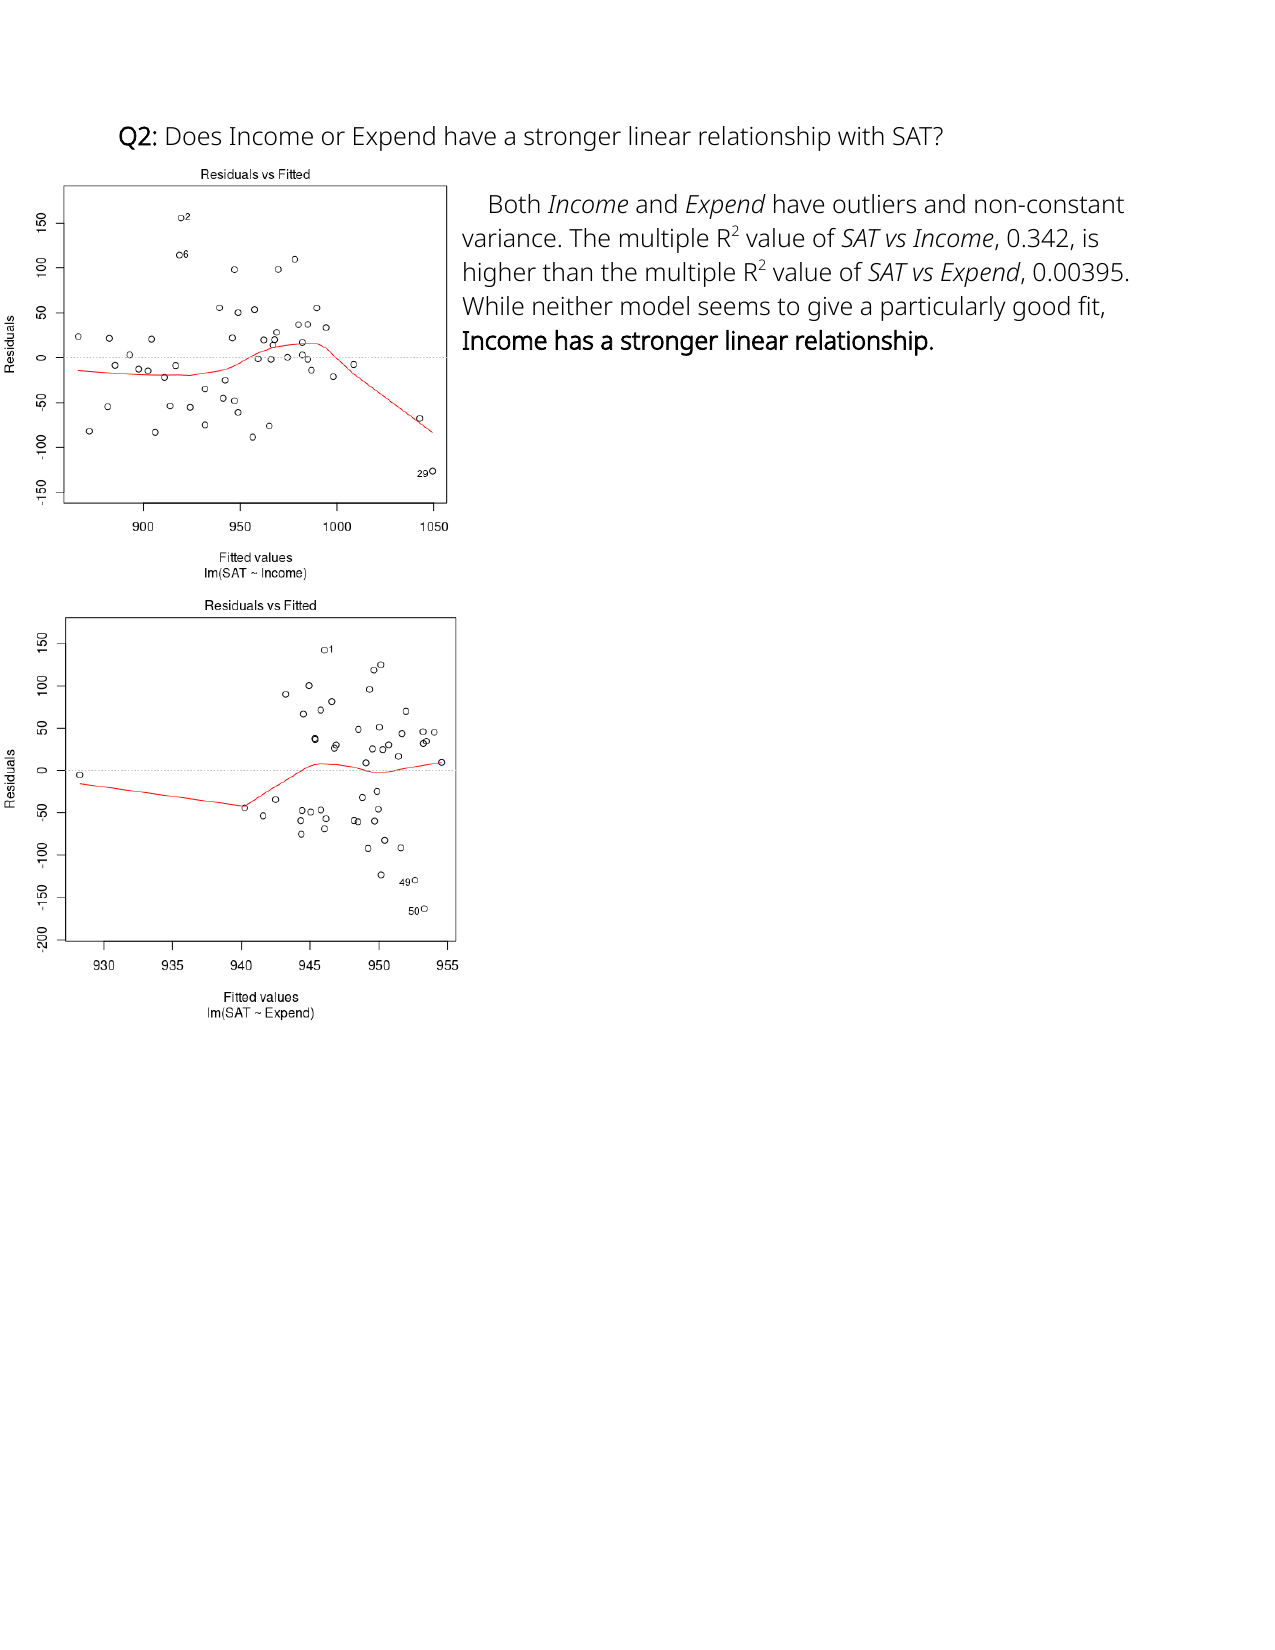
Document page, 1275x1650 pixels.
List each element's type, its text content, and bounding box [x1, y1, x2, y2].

picture [0, 161, 462, 582]
picture [0, 593, 473, 1022]
text Both Income and Expend have outliers and non-constant variance. The multiple R2 value of SAT vs Income, 0.342, is higher than the multiple R2 value of SAT vs Expend, 0.00395. While neither model seems to give a particularly good fit, Income has a stronger linear relationship. [462, 186, 1157, 357]
text Q2: Does Income or Expend have a stronger linear relationship with SAT? [118, 118, 1157, 152]
